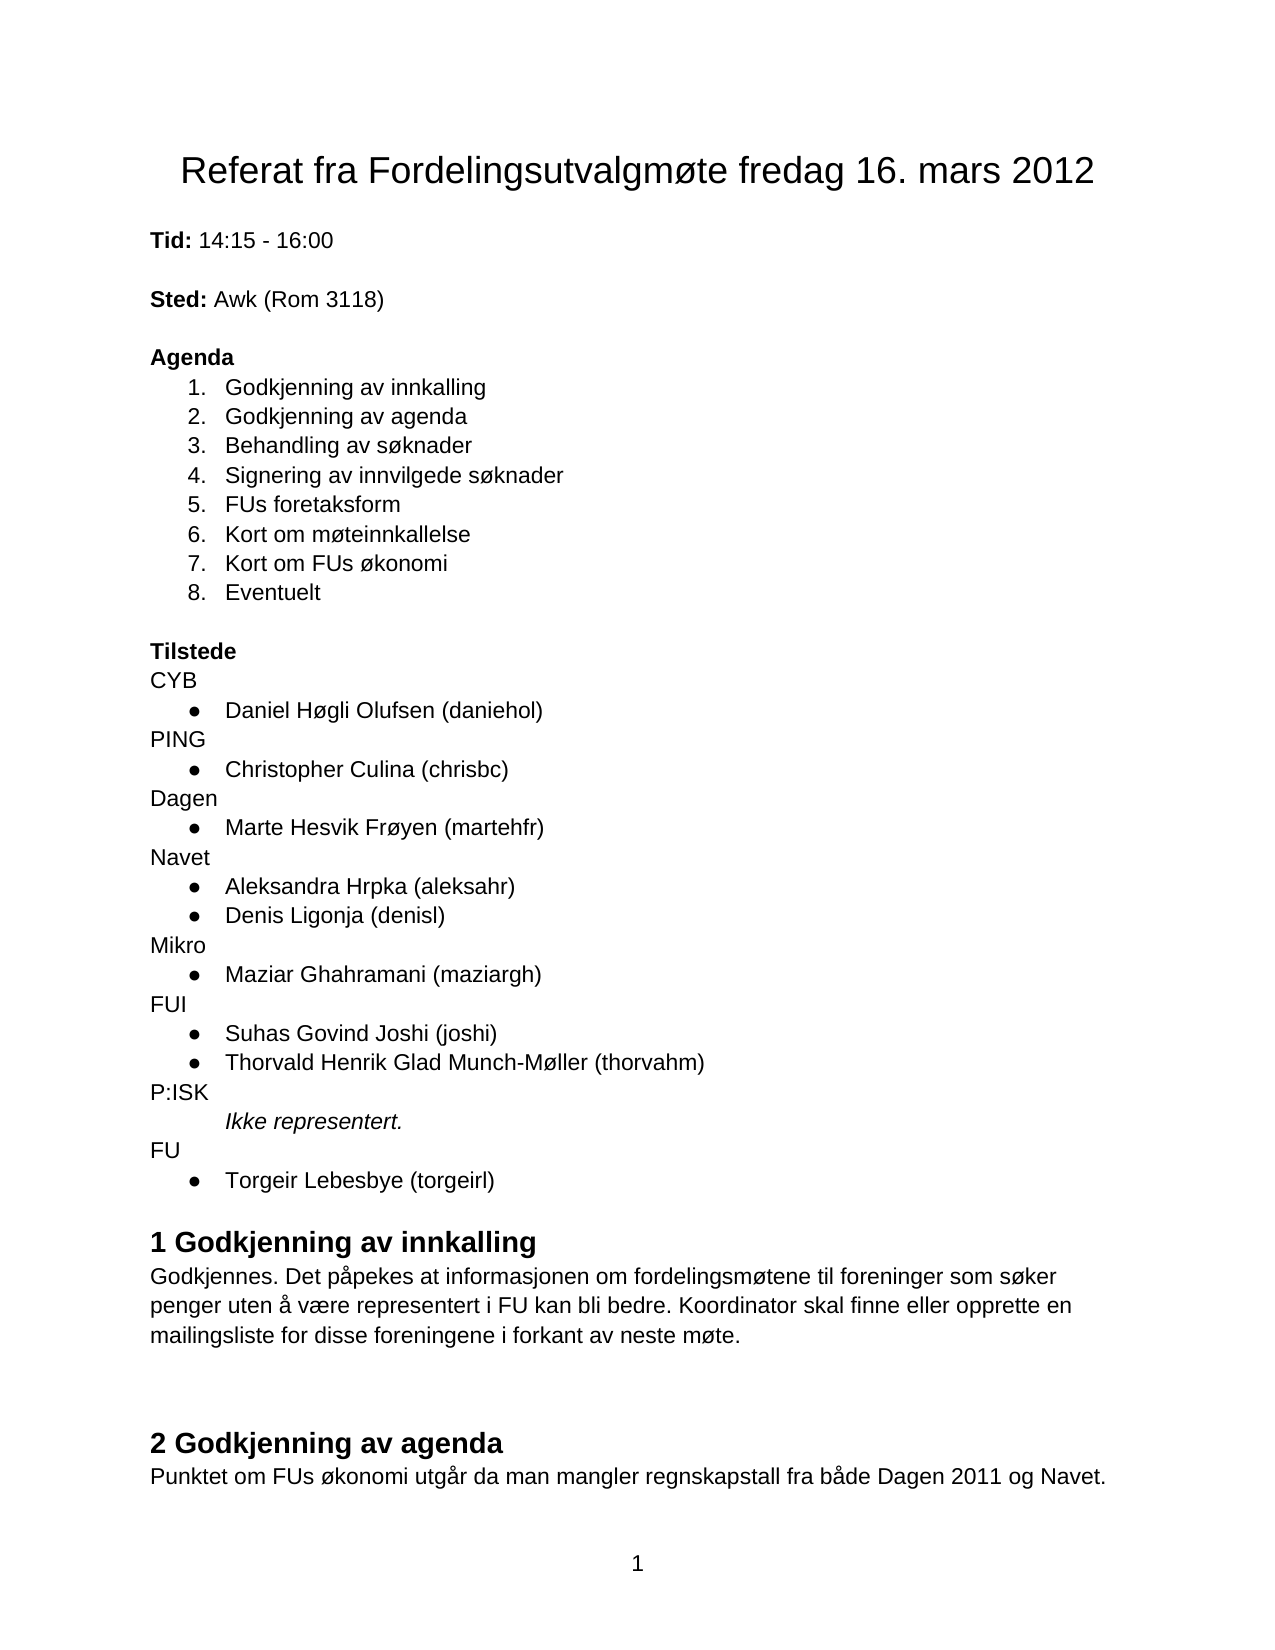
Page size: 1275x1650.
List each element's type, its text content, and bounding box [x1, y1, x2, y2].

text Ikke representert. [225, 1109, 1125, 1134]
list Suhas Govind Joshi (joshi) [187, 1021, 1125, 1046]
text Referat fra Fordelingsutvalgmøte fredag 16. mars 2012 [150, 150, 1125, 192]
text P:ISK [150, 1079, 1125, 1105]
list Christopher Culina (chrisbc) [187, 756, 1125, 782]
text 2 Godkjenning av agenda [150, 1427, 1125, 1459]
list Torgeir Lebesbye (torgeirl) [187, 1167, 1125, 1193]
text Tilstede [150, 639, 1125, 664]
text Punktet om FUs økonomi utgår da man mangler regnskapstall fra både Dagen 2011 og Navet. [150, 1464, 1125, 1489]
list Denis Ligonja (denisl) [187, 903, 1125, 929]
list Marte Hesvik Frøyen (martehfr) [187, 815, 1125, 841]
list Signering av innvilgede søknader [187, 462, 1125, 488]
text Sted: Awk (Rom 3118) [150, 286, 1125, 312]
text Mikro [150, 932, 1125, 958]
list Maziar Ghahramani (maziargh) [187, 962, 1125, 987]
list Kort om møteinnkallelse [187, 521, 1125, 547]
list Thorvald Henrik Glad Munch-Møller (thorvahm) [187, 1050, 1125, 1076]
list Godkjenning av agenda [187, 404, 1125, 429]
list Behandling av søknader [187, 433, 1125, 459]
list FUs foretaksform [187, 492, 1125, 517]
text FU [150, 1138, 1125, 1164]
text Navet [150, 844, 1125, 870]
list Godkjenning av innkalling [187, 374, 1125, 400]
list Aleksandra Hrpka (aleksahr) [187, 874, 1125, 899]
text 1 Godkjenning av innkalling [150, 1226, 1125, 1259]
text Dagen [150, 786, 1125, 811]
list Eventuelt [187, 580, 1125, 606]
text Agenda [150, 345, 1125, 371]
list Daniel Høgli Olufsen (daniehol) [187, 697, 1125, 723]
text PING [150, 727, 1125, 752]
list Kort om FUs økonomi [187, 551, 1125, 576]
text CYB [150, 668, 1125, 694]
text Tid: 14:15 - 16:00 [150, 227, 1125, 253]
text Godkjennes. Det påpekes at informasjonen om fordelingsmøtene til foreninger som søker penger uten å være representert i FU kan bli bedre. Koordinator skal finne eller opprette en mailingsliste for disse foreningene i forkant av neste møte. [150, 1264, 1125, 1348]
text FUI [150, 991, 1125, 1017]
